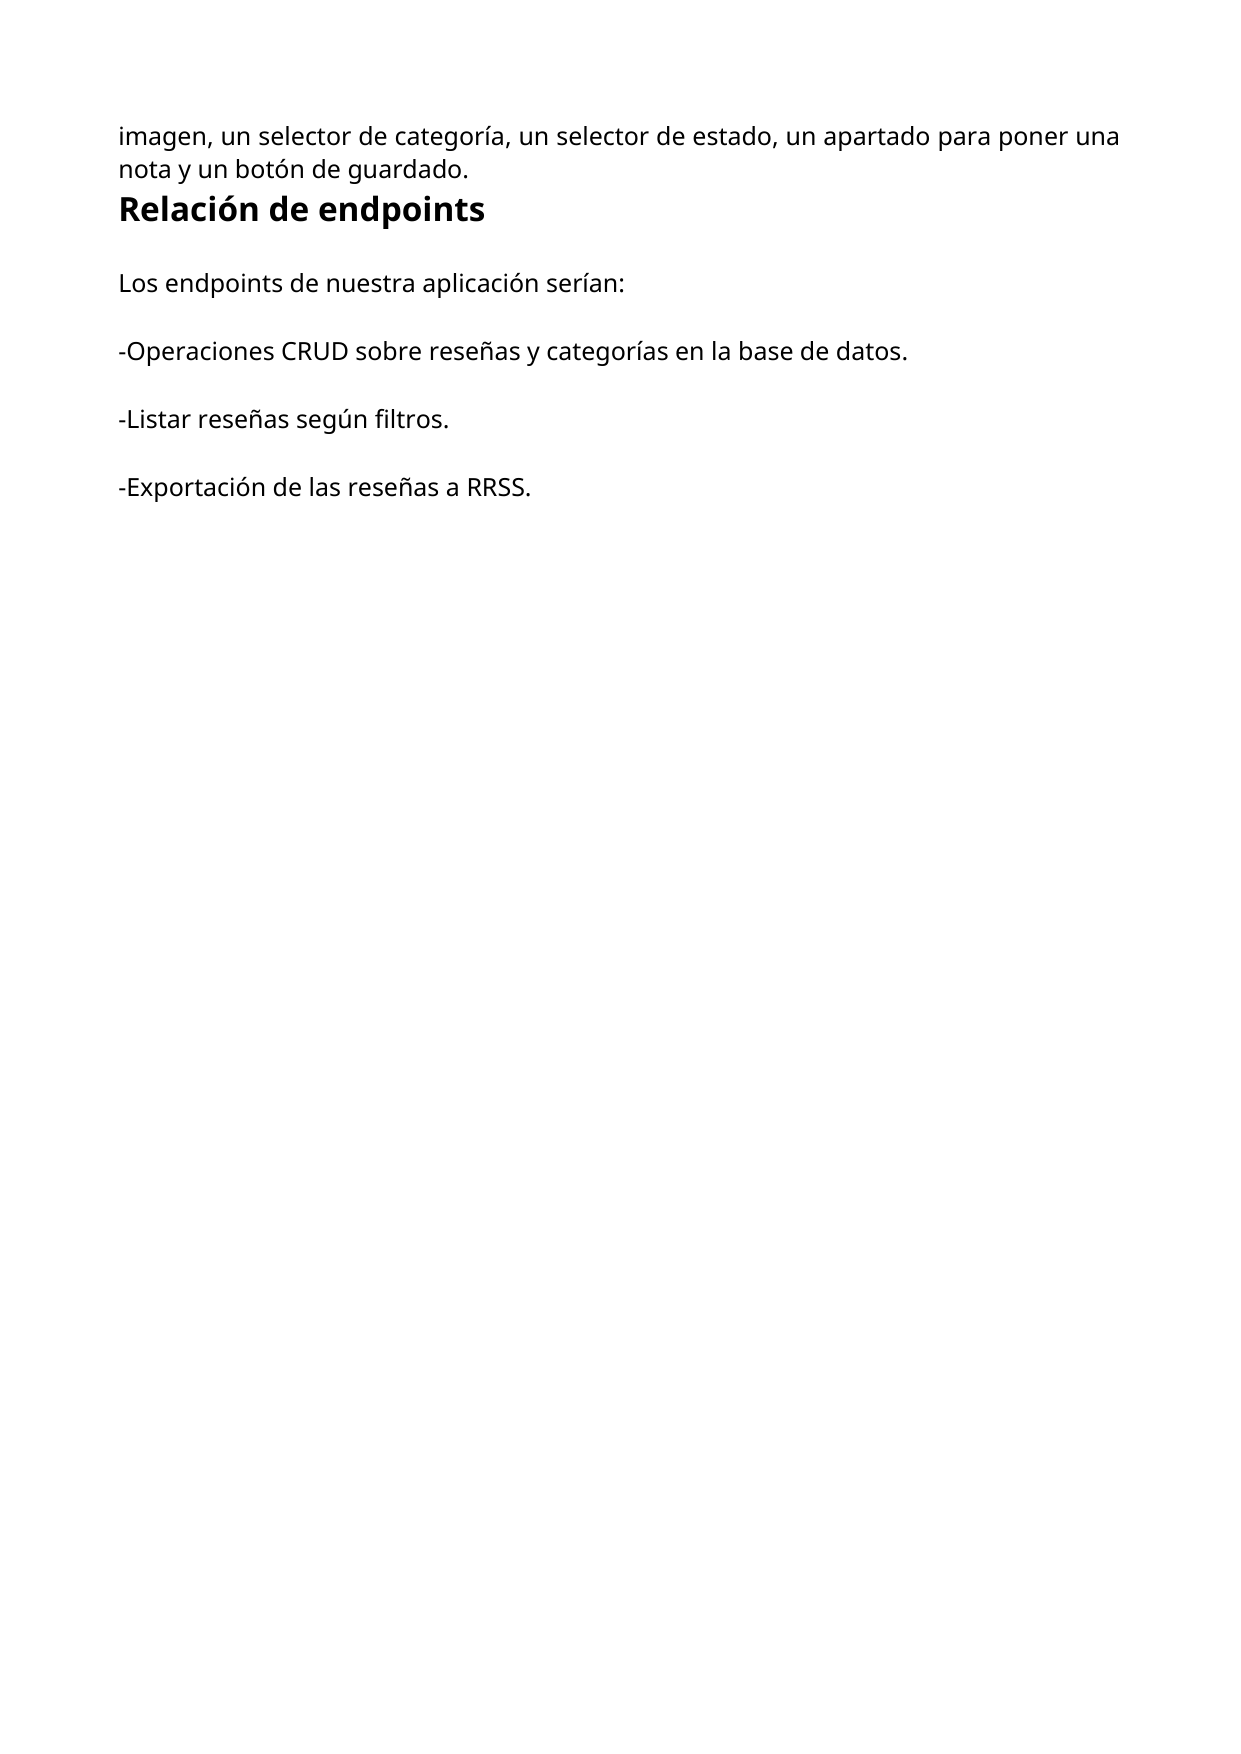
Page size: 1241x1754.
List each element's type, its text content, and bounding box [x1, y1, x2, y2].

text Los endpoints de nuestra aplicación serían: [118, 266, 1122, 300]
text -Listar reseñas según filtros. [118, 402, 1122, 436]
text imagen, un selector de categoría, un selector de estado, un apartado para poner una nota y un botón de guardado. [118, 118, 1122, 186]
text Relación de endpoints [118, 186, 1122, 232]
text -Operaciones CRUD sobre reseñas y categorías en la base de datos. [118, 334, 1122, 368]
text -Exportación de las reseñas a RRSS. [118, 470, 1122, 504]
